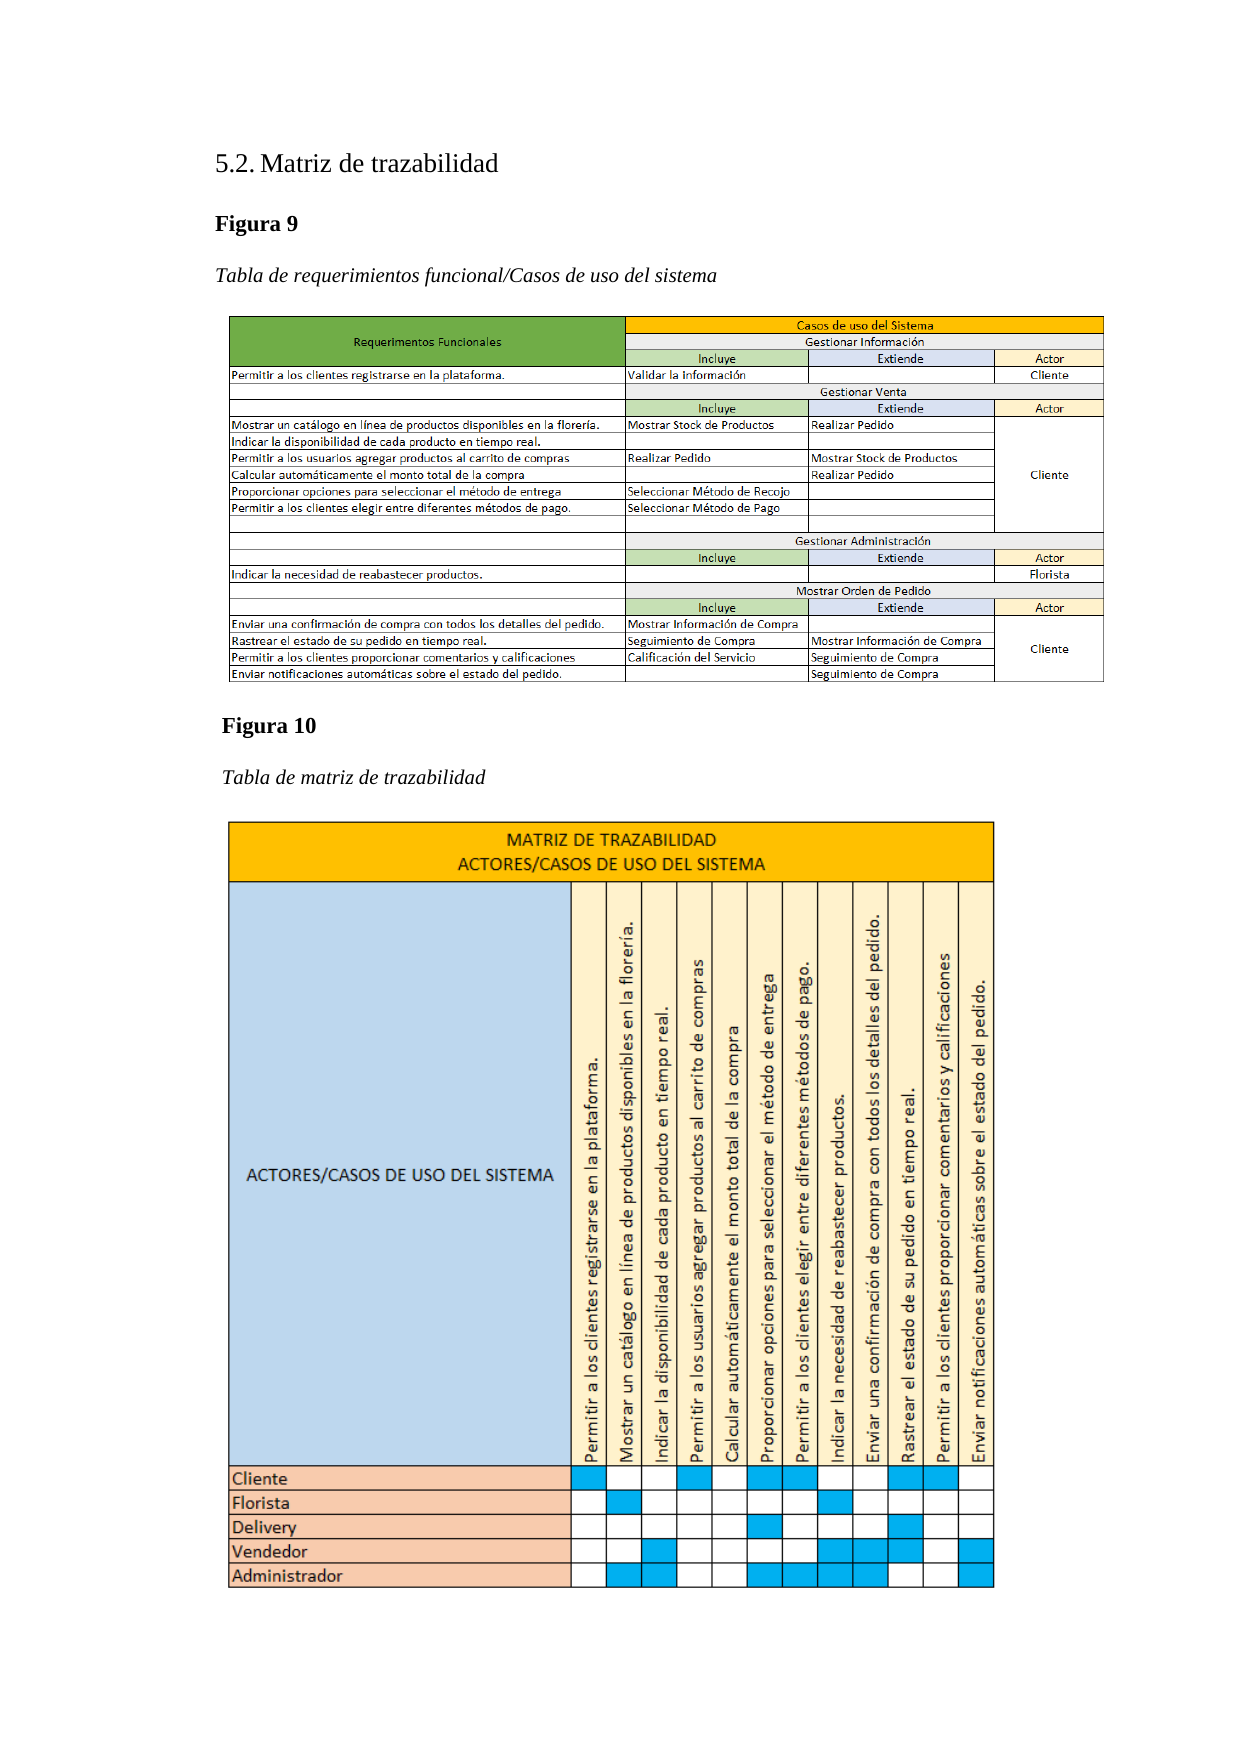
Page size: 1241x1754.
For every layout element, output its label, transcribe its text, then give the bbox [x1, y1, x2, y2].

picture [221, 812, 998, 1594]
text Tabla de matriz de trazabilidad [222, 765, 1063, 789]
picture [221, 310, 1108, 686]
text Tabla de requerimientos funcional/Casos de uso del sistema [215, 263, 1063, 287]
subtitle Matriz de trazabilidad [215, 148, 1063, 179]
text Figura 9 [215, 210, 1063, 236]
text Figura 10 [222, 712, 1063, 738]
